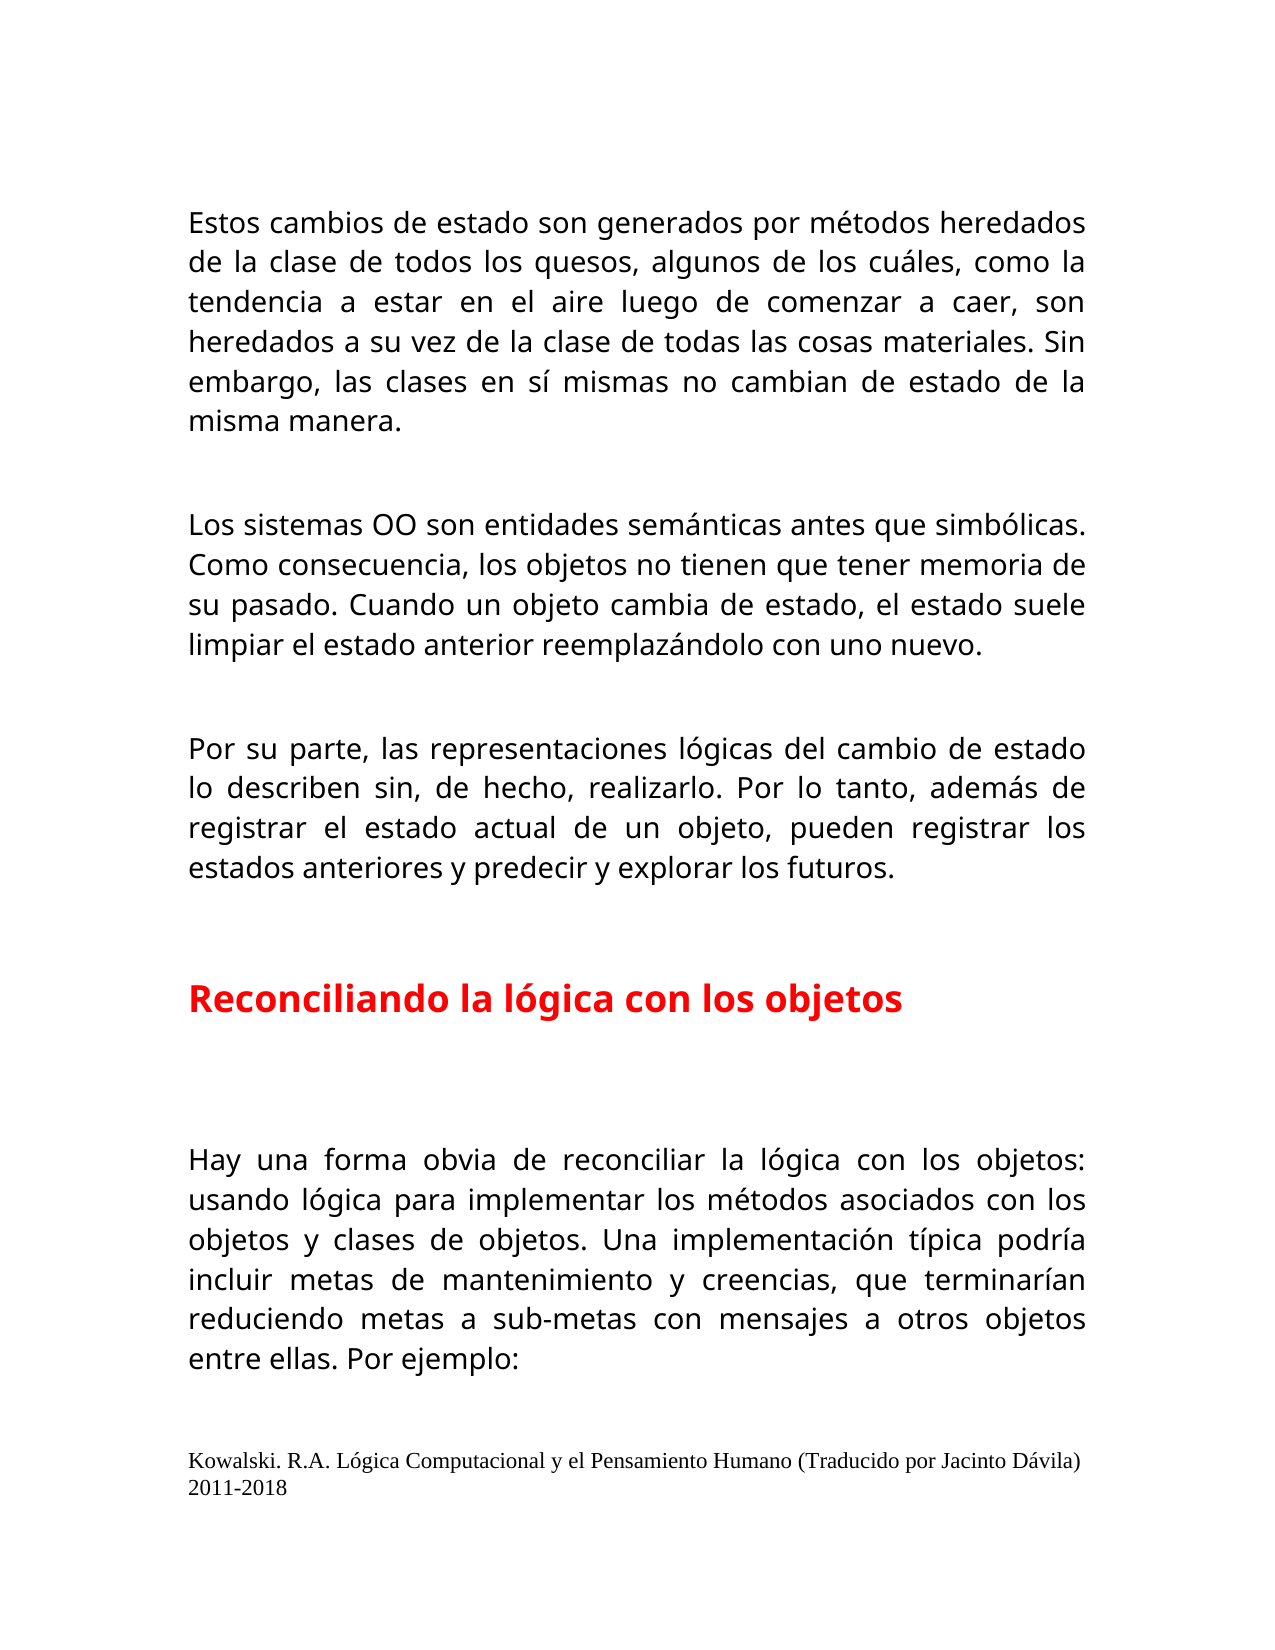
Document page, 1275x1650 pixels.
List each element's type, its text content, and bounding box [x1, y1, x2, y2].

text Estos cambios de estado son generados por métodos heredados de la clase de todos los quesos, algunos de los cuáles, como la tendencia a estar en el aire luego de comenzar a caer, son heredados a su vez de la clase de todas las cosas materiales. Sin embargo, las clases en sí mismas no cambian de estado de la misma manera. [188, 202, 1087, 440]
text Por su parte, las representaciones lógicas del cambio de estado lo describen sin, de hecho, realizarlo. Por lo tanto, además de registrar el estado actual de un objeto, pueden registrar los estados anteriores y predecir y explorar los futuros. [188, 728, 1087, 887]
text Los sistemas OO son entidades semánticas antes que simbólicas. Como consecuencia, los objetos no tienen que tener memoria de su pasado. Cuando un objeto cambia de estado, el estado suele limpiar el estado anterior reemplazándolo con uno nuevo. [188, 505, 1087, 663]
text Hay una forma obvia de reconciliar la lógica con los objetos: usando lógica para implementar los métodos asociados con los objetos y clases de objetos. Una implementación típica podría incluir metas de mantenimiento y creencias, que terminarían reduciendo metas a sub-metas con mensajes a otros objetos entre ellas. Por ejemplo: [188, 1140, 1087, 1378]
subtitle Reconciliando la lógica con los objetos [188, 972, 1087, 1023]
